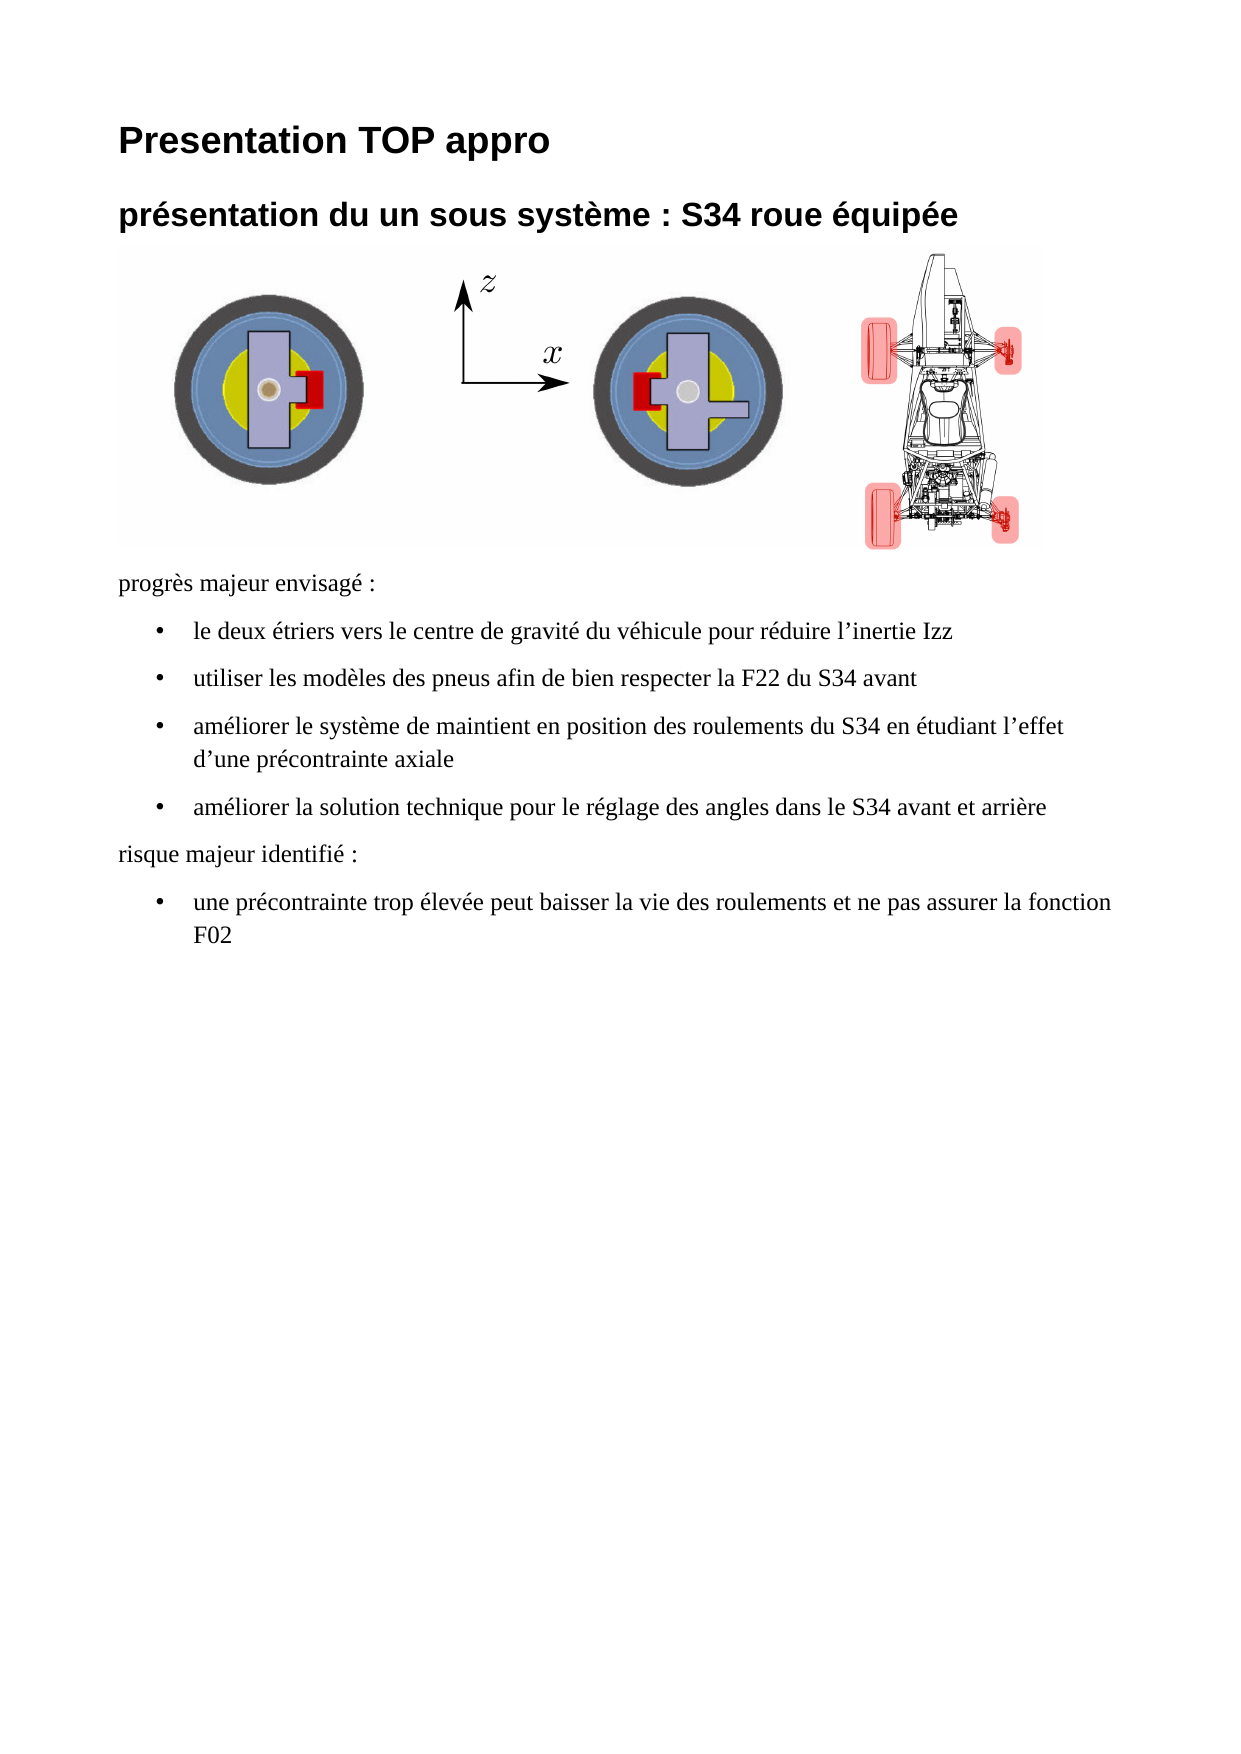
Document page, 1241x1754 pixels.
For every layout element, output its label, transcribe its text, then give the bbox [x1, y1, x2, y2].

list une précontrainte trop élevée peut baisser la vie des roulements et ne pas assurer la fonction F02 [156, 887, 1122, 948]
list utiliser les modèles des pneus afin de bien respecter la F22 du S34 avant [156, 663, 1122, 692]
subtitle Presentation TOP appro [118, 118, 1122, 162]
list améliorer la solution technique pour le réglage des angles dans le S34 avant et arrière [156, 792, 1122, 820]
text risque majeur identifié : [118, 839, 1122, 868]
text progrès majeur envisagé : [118, 568, 1122, 597]
picture [118, 246, 1043, 550]
list le deux étriers vers le centre de gravité du véhicule pour réduire l’inertie Izz [156, 616, 1122, 644]
list améliorer le système de maintient en position des roulements du S34 en étudiant l’effet d’une précontrainte axiale [156, 711, 1122, 773]
subtitle présentation du un sous système : S34 roue équipée [118, 195, 1122, 234]
